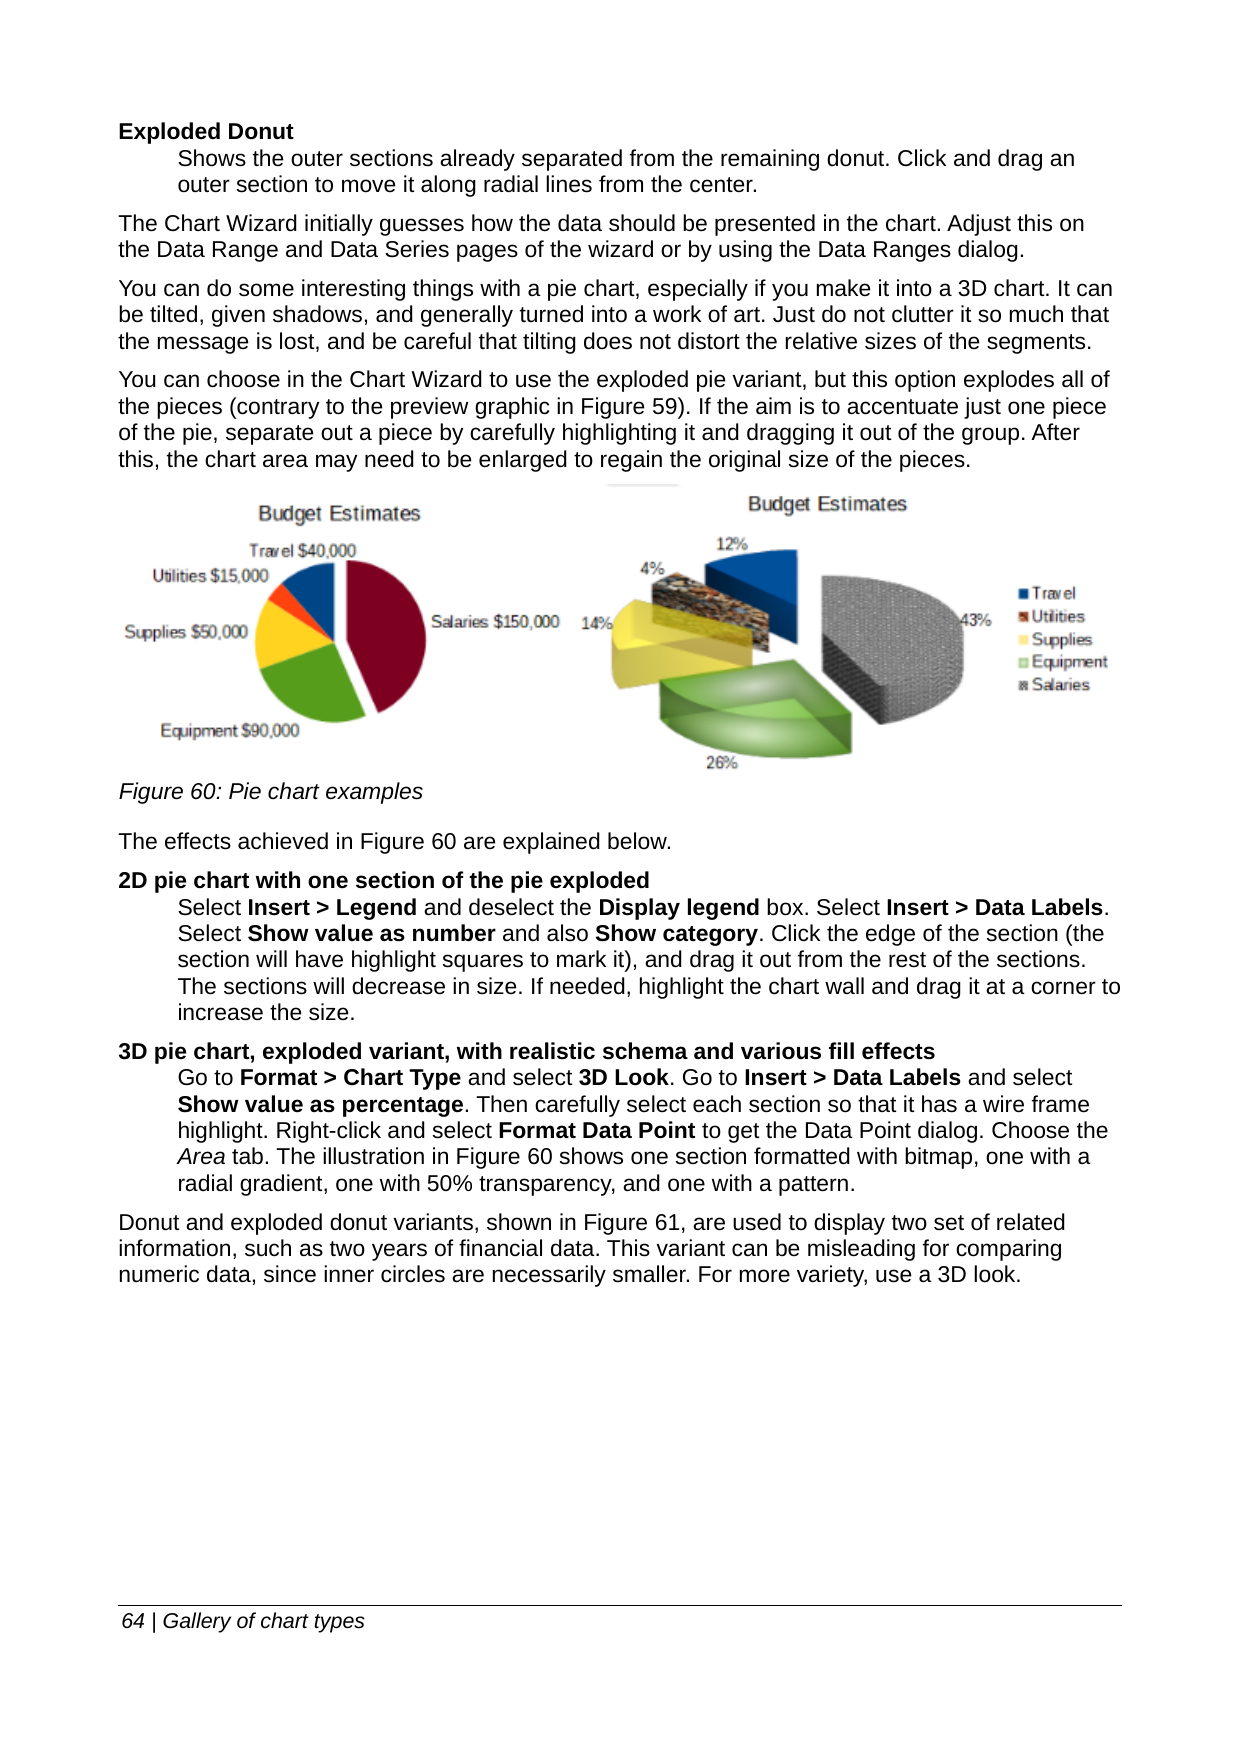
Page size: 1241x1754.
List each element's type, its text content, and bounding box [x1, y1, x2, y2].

text Go to Format > Chart Type and select 3D Look. Go to Insert > Data Labels and select Show value as percentage. Then carefully select each section so that it has a wire frame highlight. Right-click and select Format Data Point to get the Data Point dialog. Choose the Area tab. The illustration in Figure 60 shows one section formatted with bitmap, one with a radial gradient, one with 50% transparency, and one with a pattern. [177, 1064, 1122, 1196]
text Figure 60: Pie chart examples [119, 778, 1122, 804]
text Exploded Donut [118, 118, 1122, 144]
text You can do some interesting things with a pie chart, especially if you make it into a 3D chart. It can be tilted, given shadows, and generally turned into a work of art. Just do not clutter it so much that the message is lost, and be careful that tilting does not distort the relative sizes of the segments. [118, 275, 1122, 354]
text You can choose in the Chart Wizard to use the exploded pie variant, but this option explodes all of the pieces (contrary to the preview graphic in Figure 59). If the aim is to accentuate just one piece of the pie, separate out a piece by carefully highlighting it and dragging it out of the group. After this, the chart area may need to be enlarged to regain the original size of the pieces. [118, 366, 1122, 472]
text Shows the outer sections already separated from the remaining donut. Click and drag an outer section to move it along radial lines from the center. [177, 144, 1122, 197]
text Donut and exploded donut variants, shown in Figure 61, are used to display two set of related information, such as two years of financial data. This variant can be misleading for comparing numeric data, since inner circles are necessarily smaller. For more variety, use a 3D look. [118, 1208, 1122, 1287]
text The Chart Wizard initially guesses how the data should be presented in the chart. Adjust this on the Data Range and Data Series pages of the wizard or by using the Data Ranges dialog. [118, 210, 1122, 262]
text Select Insert > Legend and deselect the Display legend box. Select Insert > Data Labels. Select Show value as number and also Show category. Click the edge of the section (the section will have highlight squares to mark it), and drag it out from the rest of the sections. The sections will decrease in size. If needed, highlight the chart wall and drag it at a corner to increase the size. [177, 893, 1122, 1025]
list The effects achieved in Figure 60 are explained below. [118, 828, 1122, 855]
text 2D pie chart with one section of the pie exploded [118, 867, 1122, 893]
text 3D pie chart, exploded variant, with realistic schema and various fill effects [118, 1038, 1122, 1064]
picture [118, 484, 1122, 778]
